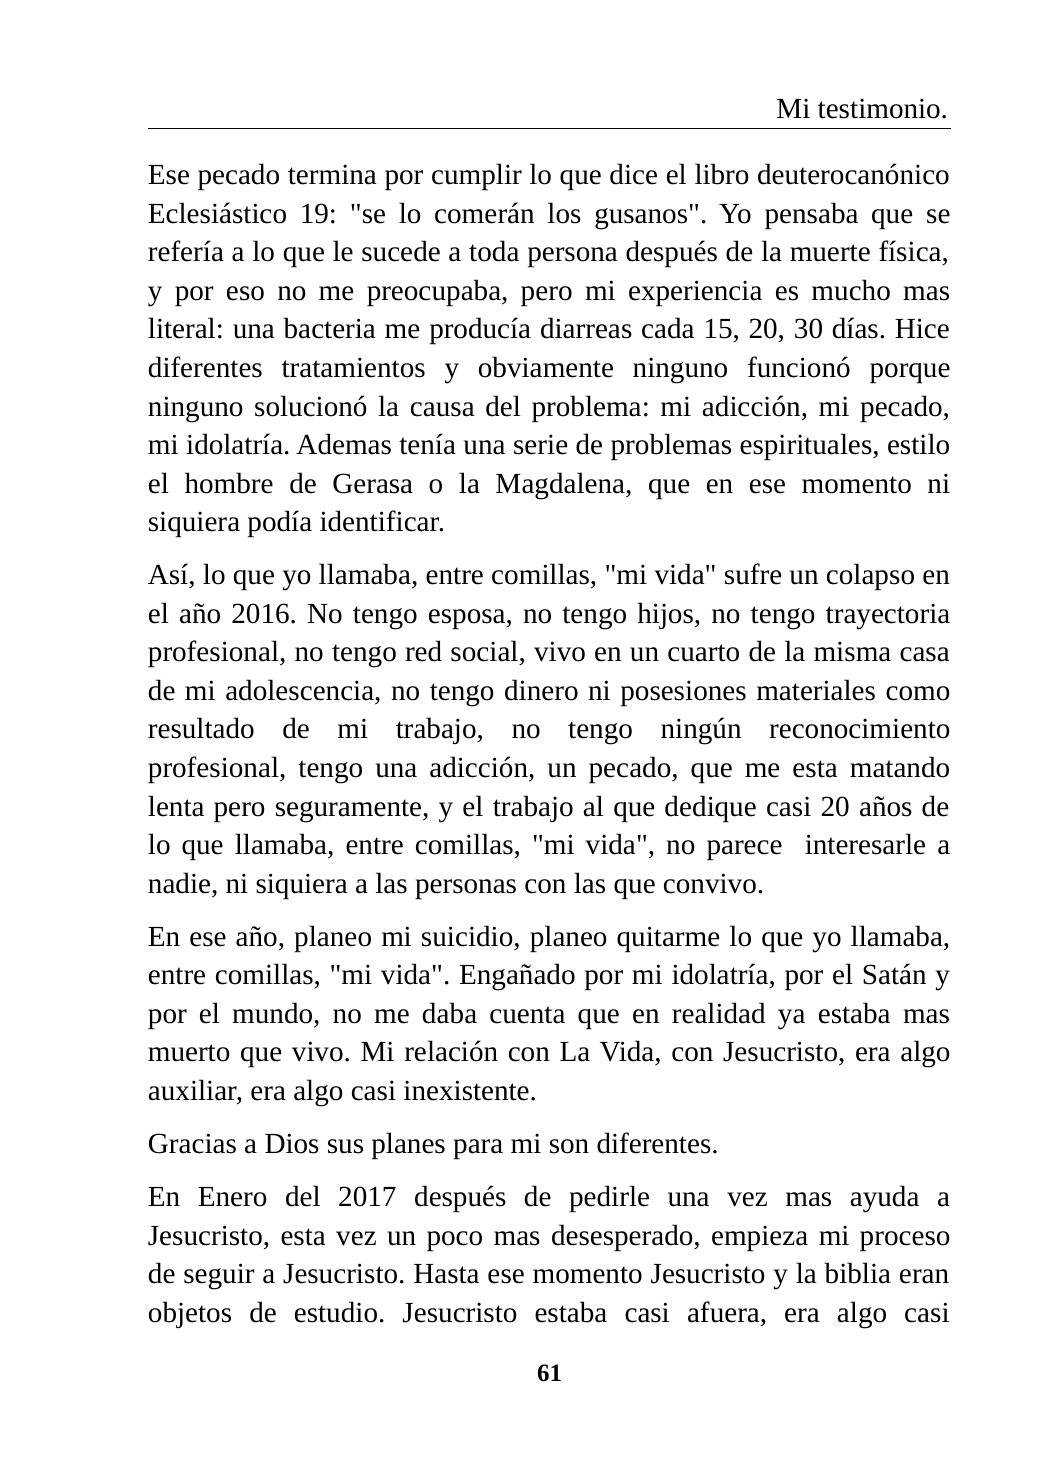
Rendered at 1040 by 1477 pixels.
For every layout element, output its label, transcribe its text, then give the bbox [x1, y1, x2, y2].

text Gracias a Dios sus planes para mi son diferentes. [148, 1126, 951, 1160]
text Ese pecado termina por cumplir lo que dice el libro deuterocanónico Eclesiástico 19: "se lo comerán los gusanos". Yo pensaba que se refería a lo que le sucede a toda persona después de la muerte física, y por eso no me preocupaba, pero mi experiencia es mucho mas literal: una bacteria me producía diarreas cada 15, 20, 30 días. Hice diferentes tratamientos y obviamente ninguno funcionó porque ninguno solucionó la causa del problema: mi adicción, mi pecado, mi idolatría. Ademas tenía una serie de problemas espirituales, estilo el hombre de Gerasa o la Magdalena, que en ese momento ni siquiera podía identificar. [148, 157, 951, 538]
text En ese año, planeo mi suicidio, planeo quitarme lo que yo llamaba, entre comillas, "mi vida". Engañado por mi idolatría, por el Satán y por el mundo, no me daba cuenta que en realidad ya estaba mas muerto que vivo. Mi relación con La Vida, con Jesucristo, era algo auxiliar, era algo casi inexistente. [148, 919, 951, 1107]
text Así, lo que yo llamaba, entre comillas, "mi vida" sufre un colapso en el año 2016. No tengo esposa, no tengo hijos, no tengo trayectoria profesional, no tengo red social, vivo en un cuarto de la misma casa de mi adolescencia, no tengo dinero ni posesiones materiales como resultado de mi trabajo, no tengo ningún reconocimiento profesional, tengo una adicción, un pecado, que me esta matando lenta pero seguramente, y el trabajo al que dedique casi 20 años de lo que llamaba, entre comillas, "mi vida", no parece interesarle a nadie, ni siquiera a las personas con las que convivo. [148, 557, 951, 899]
text En Enero del 2017 después de pedirle una vez mas ayuda a Jesucristo, esta vez un poco mas desesperado, empieza mi proceso de seguir a Jesucristo. Hasta ese momento Jesucristo y la biblia eran objetos de estudio. Jesucristo estaba casi afuera, era algo casi [148, 1179, 951, 1328]
